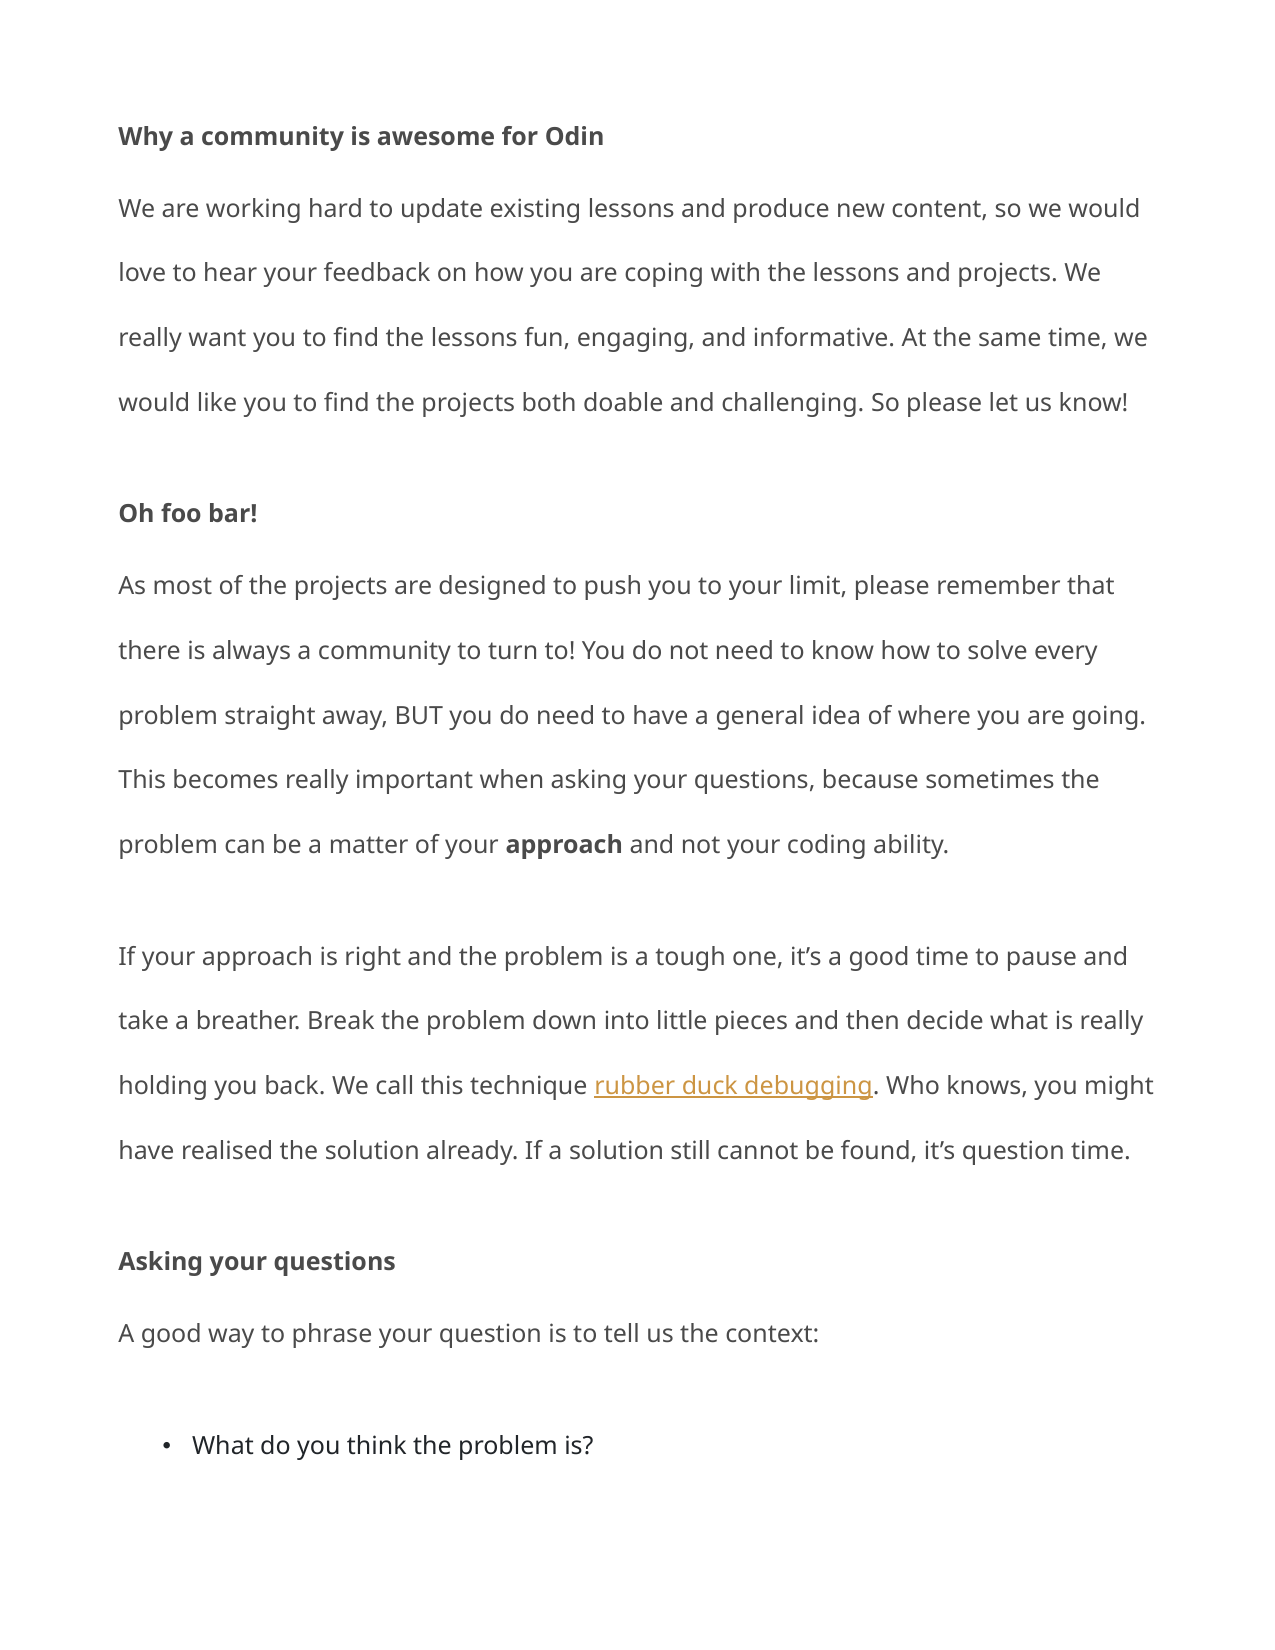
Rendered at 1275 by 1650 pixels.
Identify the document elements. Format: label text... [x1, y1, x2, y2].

text If your approach is right and the problem is a tough one, it’s a good time to pause and take a breather. Break the problem down into little pieces and then decide what is really holding you back. We call this technique rubber duck debugging. Who knows, you might have realised the solution already. If a solution still cannot be found, it’s question time. [118, 938, 1157, 1166]
subtitle Why a community is awesome for Odin [118, 118, 1157, 152]
text A good way to phrase your question is to tell us the context: [118, 1316, 1157, 1350]
list What do you think the problem is? [162, 1427, 1157, 1462]
text As most of the projects are designed to push you to your limit, please remember that there is always a community to turn to! You do not need to know how to solve every problem straight away, BUT you do need to have a general idea of where you are going. This becomes really important when asking your questions, because sometimes the problem can be a matter of your approach and not your coding ability. [118, 568, 1157, 861]
text We are working hard to update existing lessons and produce new content, so we would love to hear your feedback on how you are coping with the lessons and projects. We really want you to find the lessons fun, engaging, and informative. At the same time, we would like you to find the projects both doable and challenging. So please let us know! [118, 190, 1157, 418]
subtitle Asking your questions [118, 1244, 1157, 1278]
subtitle Oh foo bar! [118, 496, 1157, 530]
